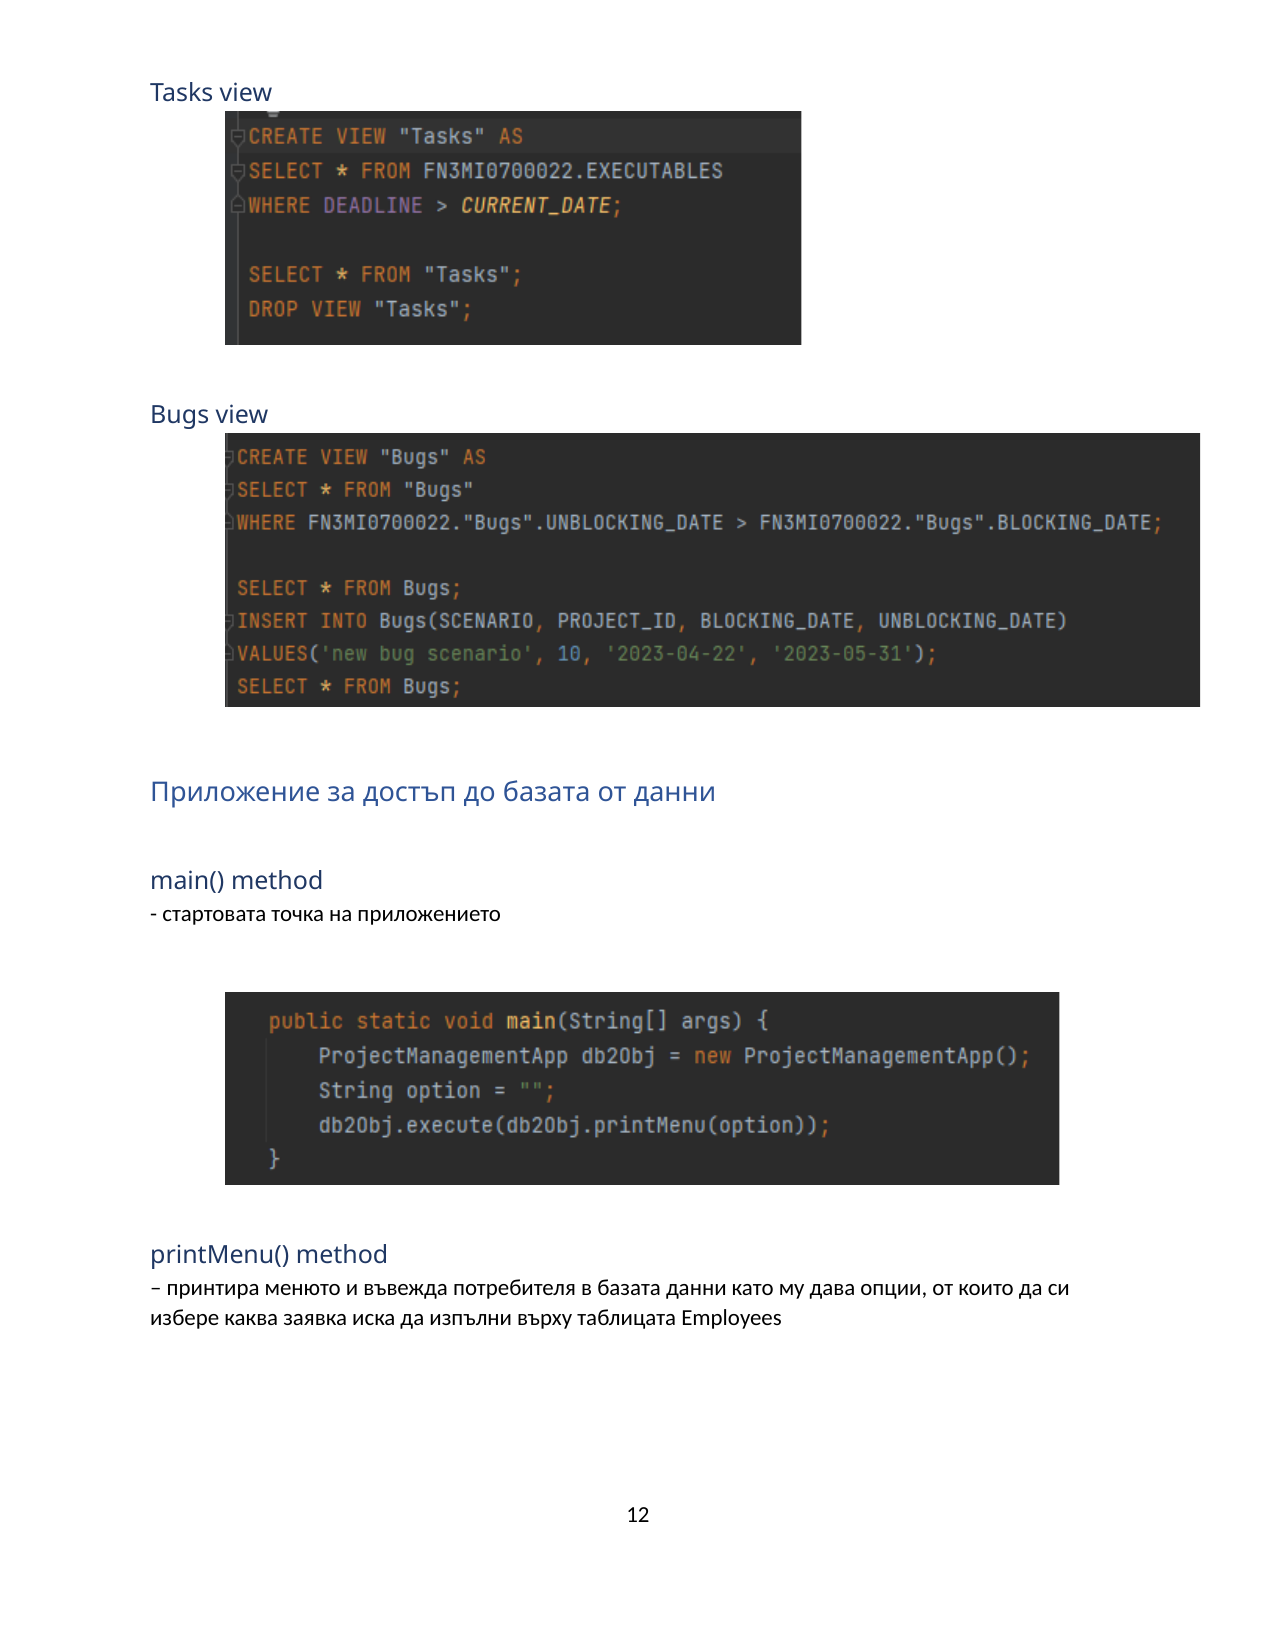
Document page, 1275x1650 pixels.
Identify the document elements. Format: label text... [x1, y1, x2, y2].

subtitle Bugs view [150, 397, 1125, 431]
subtitle Tasks view [150, 75, 1125, 109]
subtitle printMenu() method [150, 1237, 1125, 1271]
subtitle Приложение за достъп до базата от данни [150, 772, 1125, 809]
text – принтира менюто и въвежда потребителя в базата данни като му дава опции, от които да си избере каква заявка иска да изпълни върху таблицата Employees [150, 1273, 1125, 1331]
text - стартовата точка на приложението [150, 899, 1125, 927]
subtitle main() method [150, 862, 1125, 897]
